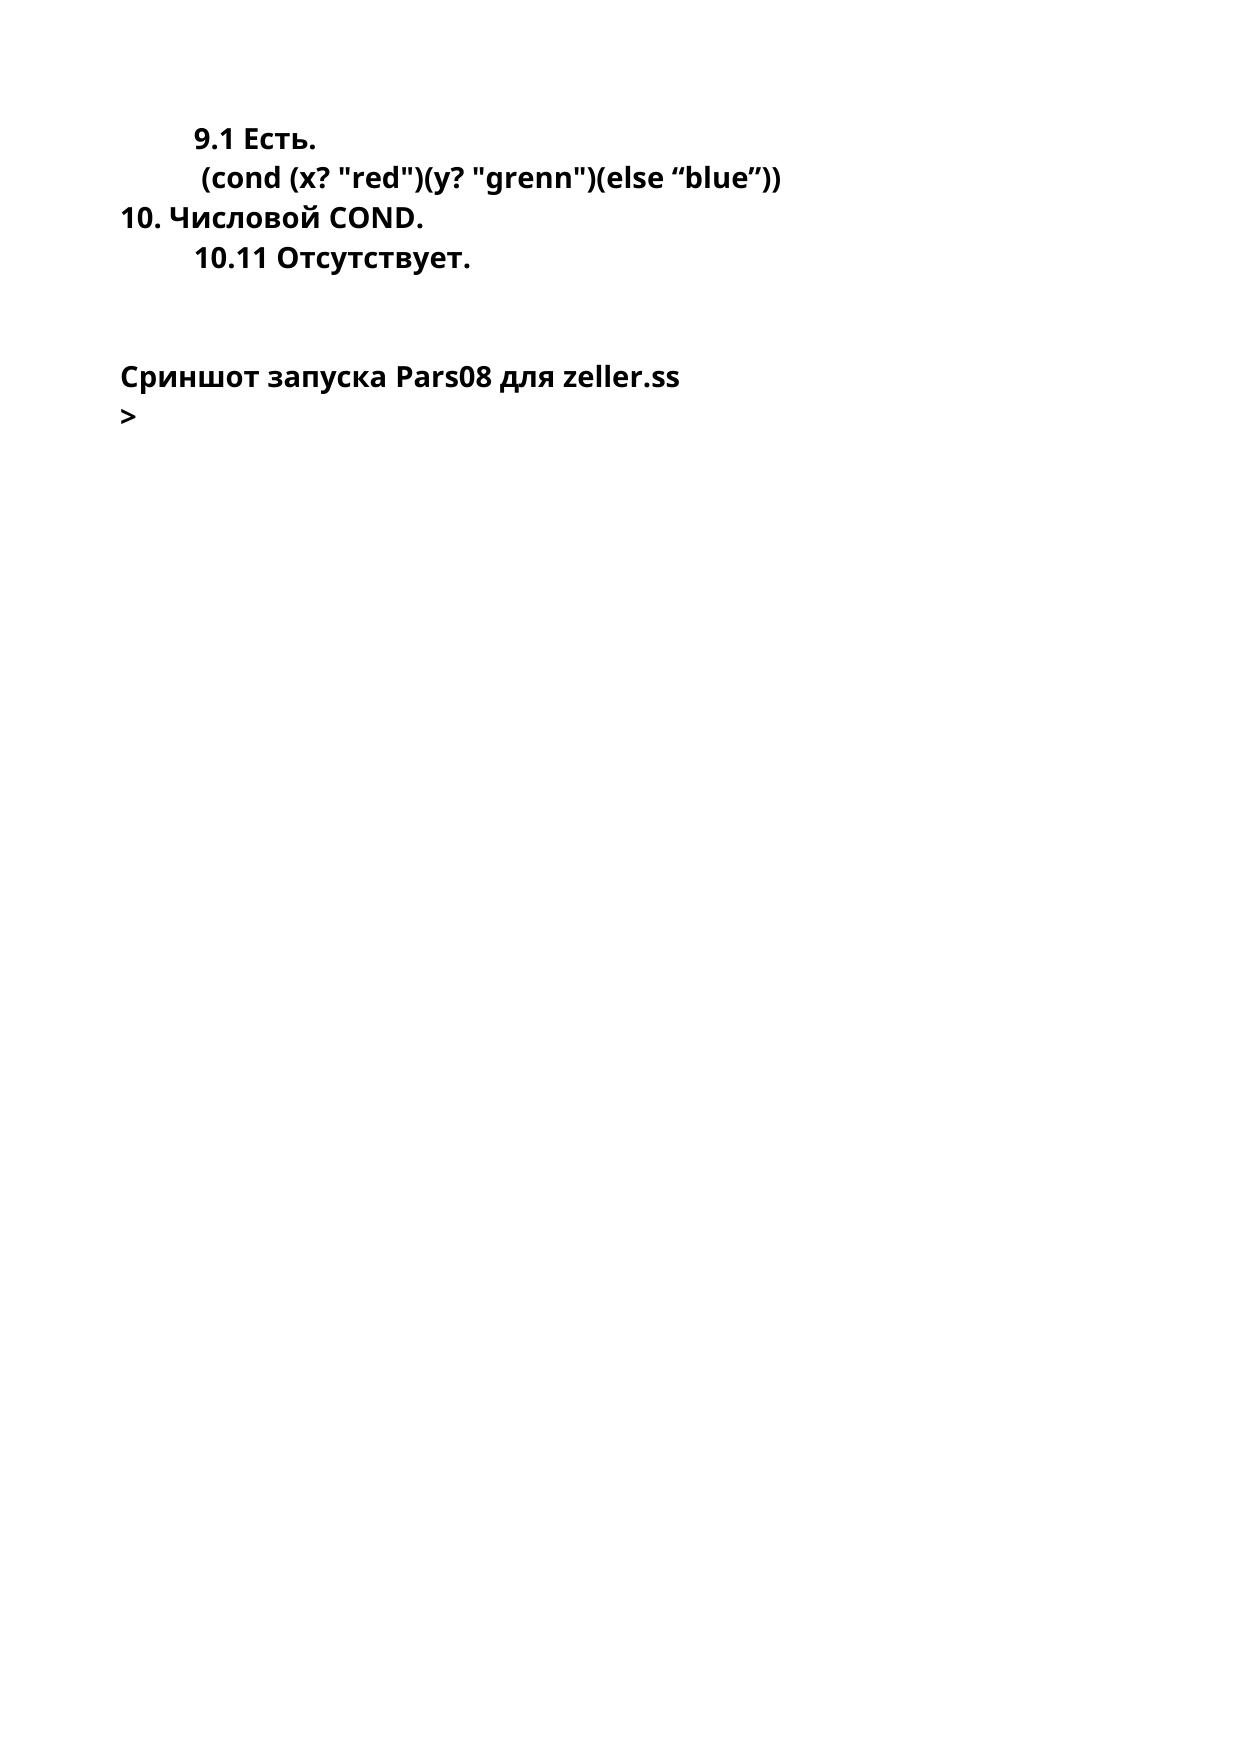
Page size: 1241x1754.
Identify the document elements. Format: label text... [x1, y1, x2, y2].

text (cond (x? "red")(y? "grenn")(else “blue”)) [120, 158, 1121, 197]
text > [120, 396, 1120, 436]
text 9.1 Есть. [120, 118, 1220, 158]
text 10. Числовой COND. [120, 197, 1121, 237]
text Сриншот запуска Pars08 для zeller.ss [120, 356, 1120, 396]
text 10.11 Отсутствует. [120, 237, 1121, 277]
